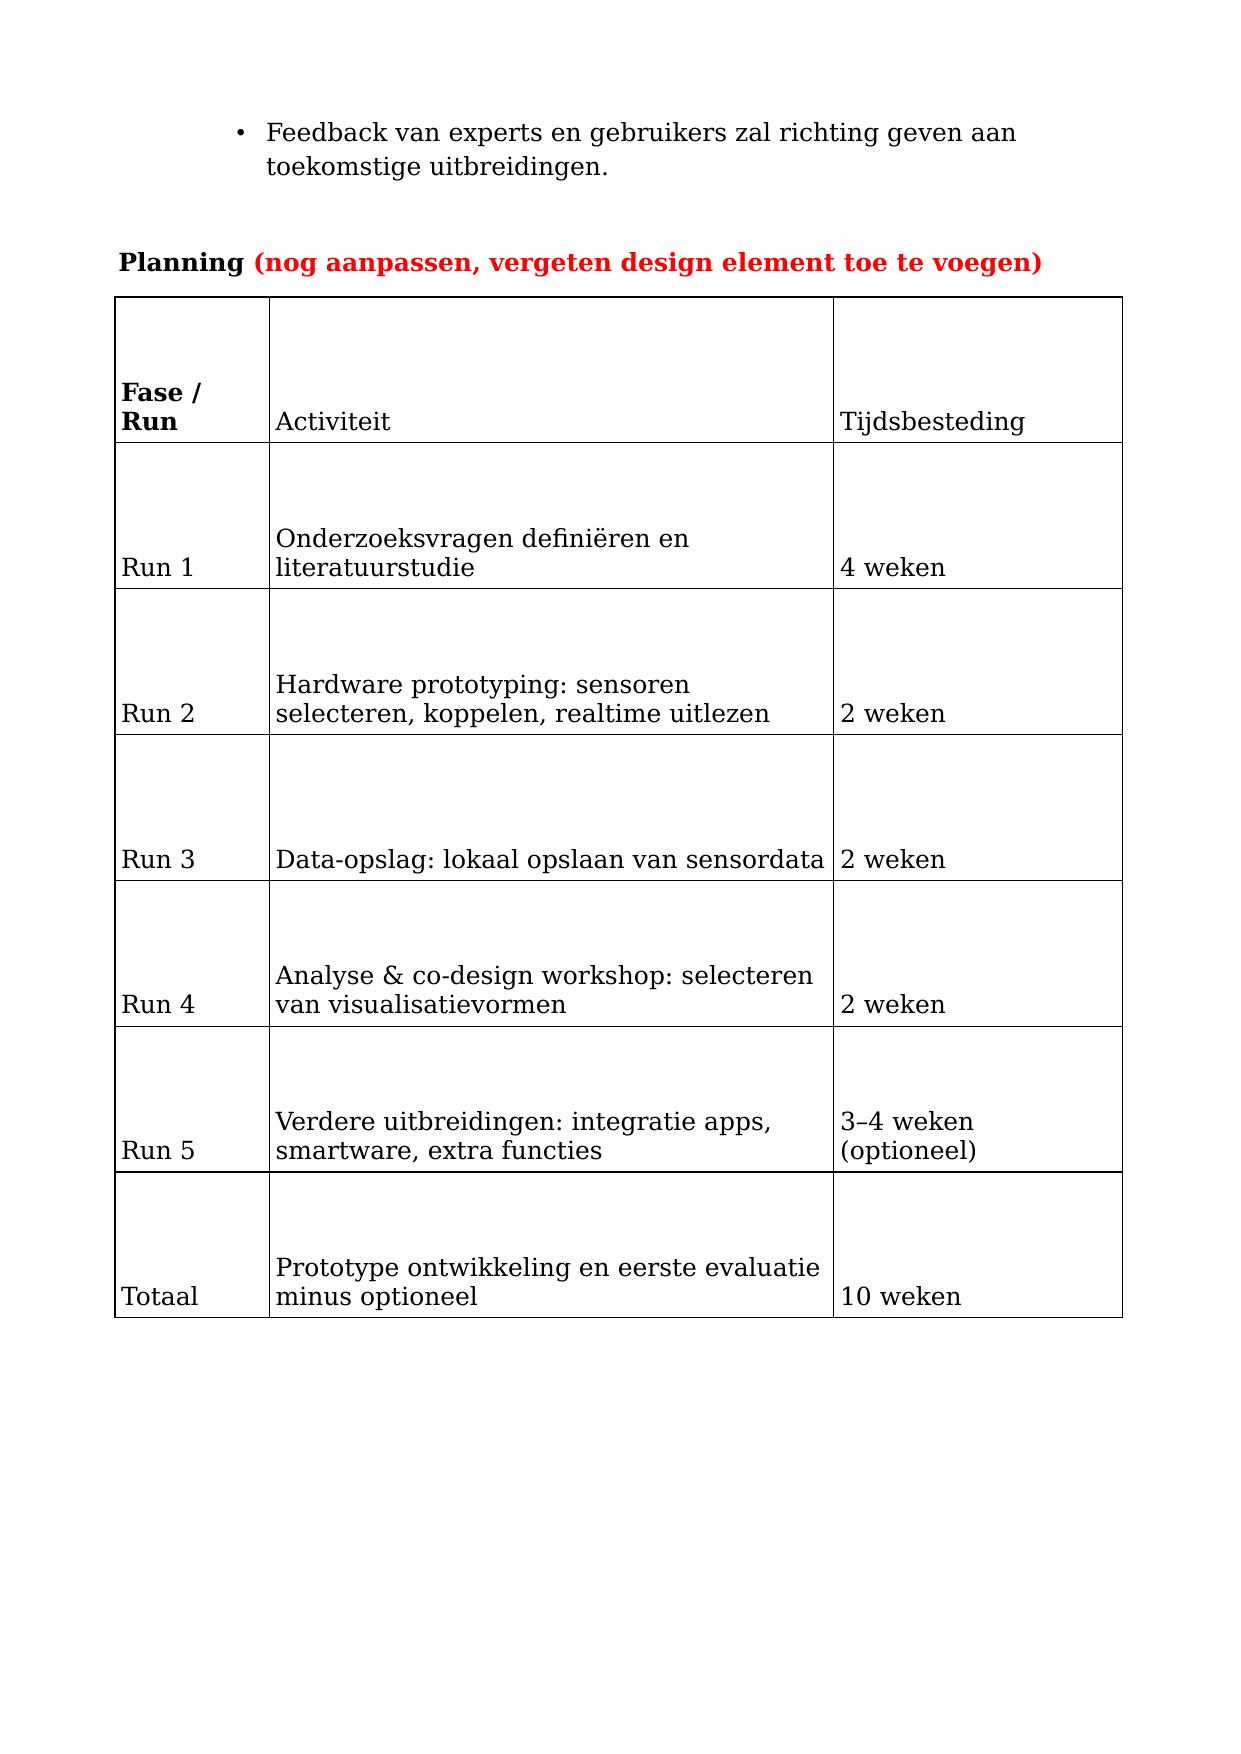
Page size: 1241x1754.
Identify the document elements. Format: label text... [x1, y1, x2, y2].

table_cell Run 2 [116, 589, 269, 734]
table_cell 10 weken [834, 1173, 1122, 1317]
table_cell Hardware prototyping: sensoren selecteren, koppelen, realtime uitlezen [270, 589, 833, 734]
table_cell Analyse & co-design workshop: selecteren van visualisatievormen [270, 881, 833, 1026]
table_cell 2 weken [834, 735, 1122, 880]
table_cell 2 weken [834, 589, 1122, 734]
table_header Fase / Run [116, 298, 269, 442]
table_cell Totaal [116, 1173, 269, 1317]
table_cell Onderzoeksvragen definiëren en literatuurstudie [270, 443, 833, 588]
table_cell Run 3 [116, 735, 269, 880]
table_cell Prototype ontwikkeling en eerste evaluatie minus optioneel [270, 1173, 833, 1317]
table_header Tijdsbesteding [834, 298, 1122, 442]
table_cell Verdere uitbreidingen: integratie apps, smartware, extra functies [270, 1027, 833, 1171]
table_cell 3–4 weken (optioneel) [834, 1027, 1122, 1171]
table_cell Run 4 [116, 881, 269, 1026]
table_cell Run 1 [116, 443, 269, 588]
table_cell Data-opslag: lokaal opslaan van sensordata [270, 735, 833, 880]
table_cell Run 5 [116, 1027, 269, 1171]
text Planning (nog aanpassen, vergeten design element toe te voegen) [118, 248, 1122, 277]
table_cell 4 weken [834, 443, 1122, 588]
list Feedback van experts en gebruikers zal richting geven aan toekomstige uitbreidingen. [236, 118, 1122, 181]
table_header Activiteit [270, 298, 833, 442]
table_cell 2 weken [834, 881, 1122, 1026]
